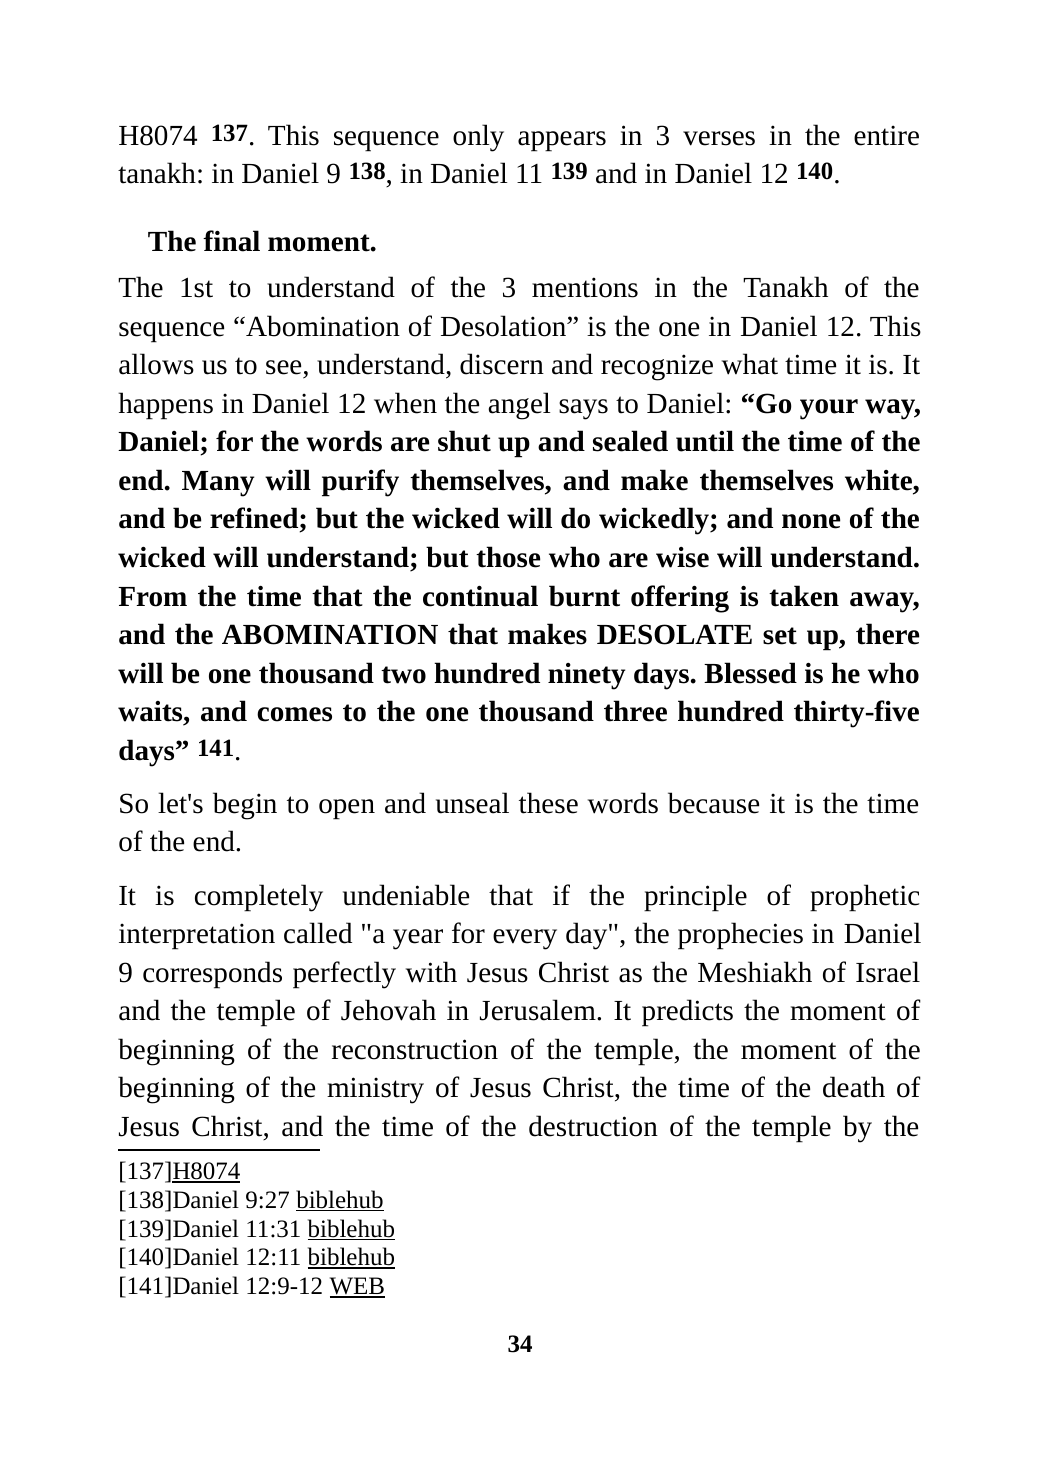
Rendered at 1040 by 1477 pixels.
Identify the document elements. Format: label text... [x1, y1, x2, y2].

text Daniel 9:27 biblehub [118, 1185, 921, 1214]
text It is completely undeniable that if the principle of prophetic interpretation called "a year for every day", the prophecies in Daniel 9 corresponds perfectly with Jesus Christ as the Meshiakh of Israel and the temple of Jehovah in Jerusalem. It predicts the moment of beginning of the reconstruction of the temple, the moment of the beginning of the ministry of Jesus Christ, the time of the death of Jesus Christ, and the time of the destruction of the temple by the [118, 878, 921, 1142]
text Daniel 12:11 biblehub [118, 1242, 921, 1271]
text So let's begin to open and unseal these words because it is the time of the end. [118, 786, 921, 858]
text Daniel 11:31 biblehub [118, 1214, 921, 1242]
text H8074 [118, 1156, 921, 1185]
text The 1st to understand of the 3 mentions in the Tanakh of the sequence “Abomination of Desolation” is the one in Daniel 12. This allows us to see, understand, discern and recognize what time it is. It happens in Daniel 12 when the angel says to Daniel: “Go your way, Daniel; for the words are shut up and sealed until the time of the end. Many will purify themselves, and make themselves white, and be refined; but the wicked will do wickedly; and none of the wicked will understand; but those who are wise will understand. From the time that the continual burnt offering is taken away, and the ABOMINATION that makes DESOLATE set up, there will be one thousand two hundred ninety days. Blessed is he who waits, and comes to the one thousand three hundred thirty-five days” . [118, 270, 921, 766]
subtitle The final moment. [148, 224, 921, 258]
text The phrase "Abomination of Desolation" refers to the sequence of hebrew words “shiqquts” and “shamem”, the words H8251 and H8074 . This sequence only appears in 3 verses in the entire tanakh: in Daniel 9 , in Daniel 11 and in Daniel 12 . [118, 118, 921, 190]
text Daniel 12:9-12 WEB [118, 1271, 921, 1300]
